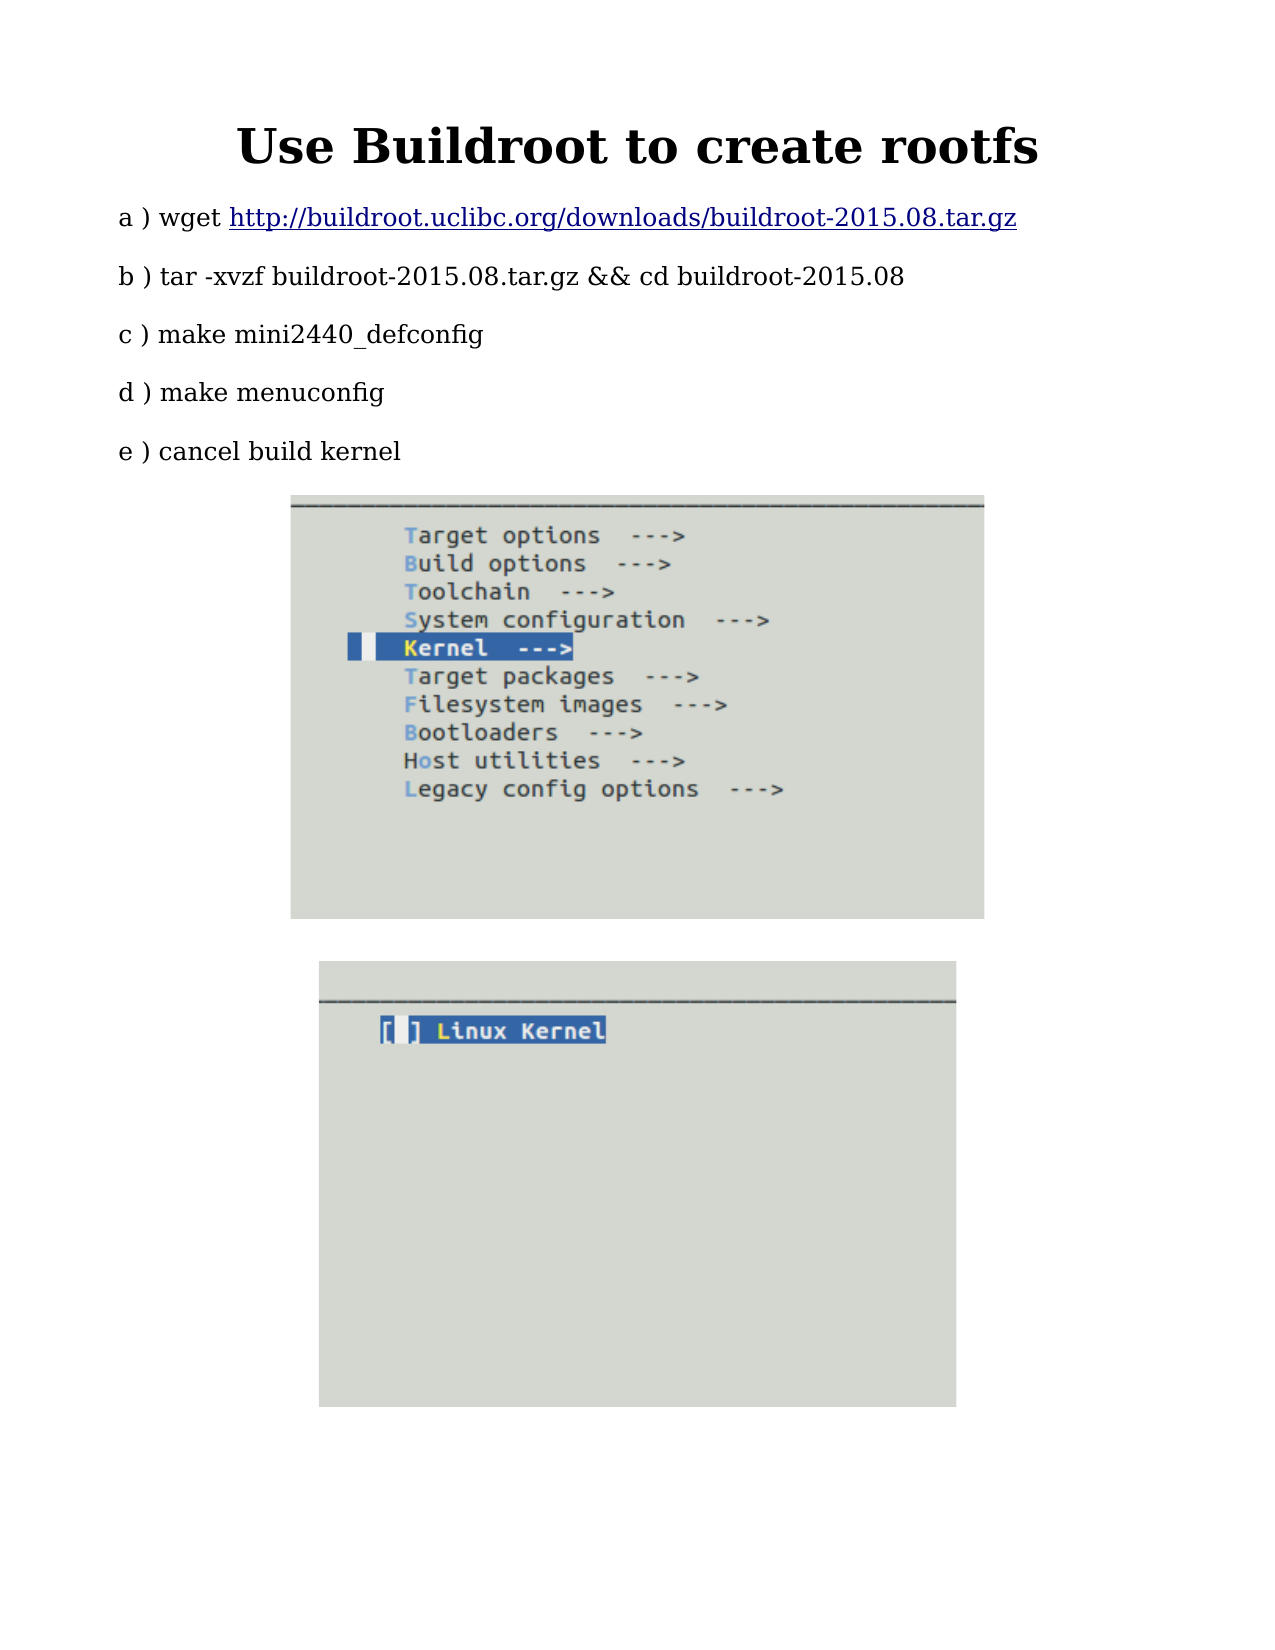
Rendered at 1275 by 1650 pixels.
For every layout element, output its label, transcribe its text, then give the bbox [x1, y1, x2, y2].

text c ) make mini2440_defconfig [118, 320, 1157, 349]
text d ) make menuconfig [118, 379, 1157, 408]
text Use Buildroot to create rootfs [118, 118, 1157, 174]
text e ) cancel build kernel [118, 437, 1157, 466]
text a ) wget http://buildroot.uclibc.org/downloads/buildroot-2015.08.tar.gz [118, 204, 1157, 233]
picture [318, 961, 957, 1407]
picture [290, 495, 985, 919]
text b ) tar -xvzf buildroot-2015.08.tar.gz && cd buildroot-2015.08 [118, 262, 1157, 291]
